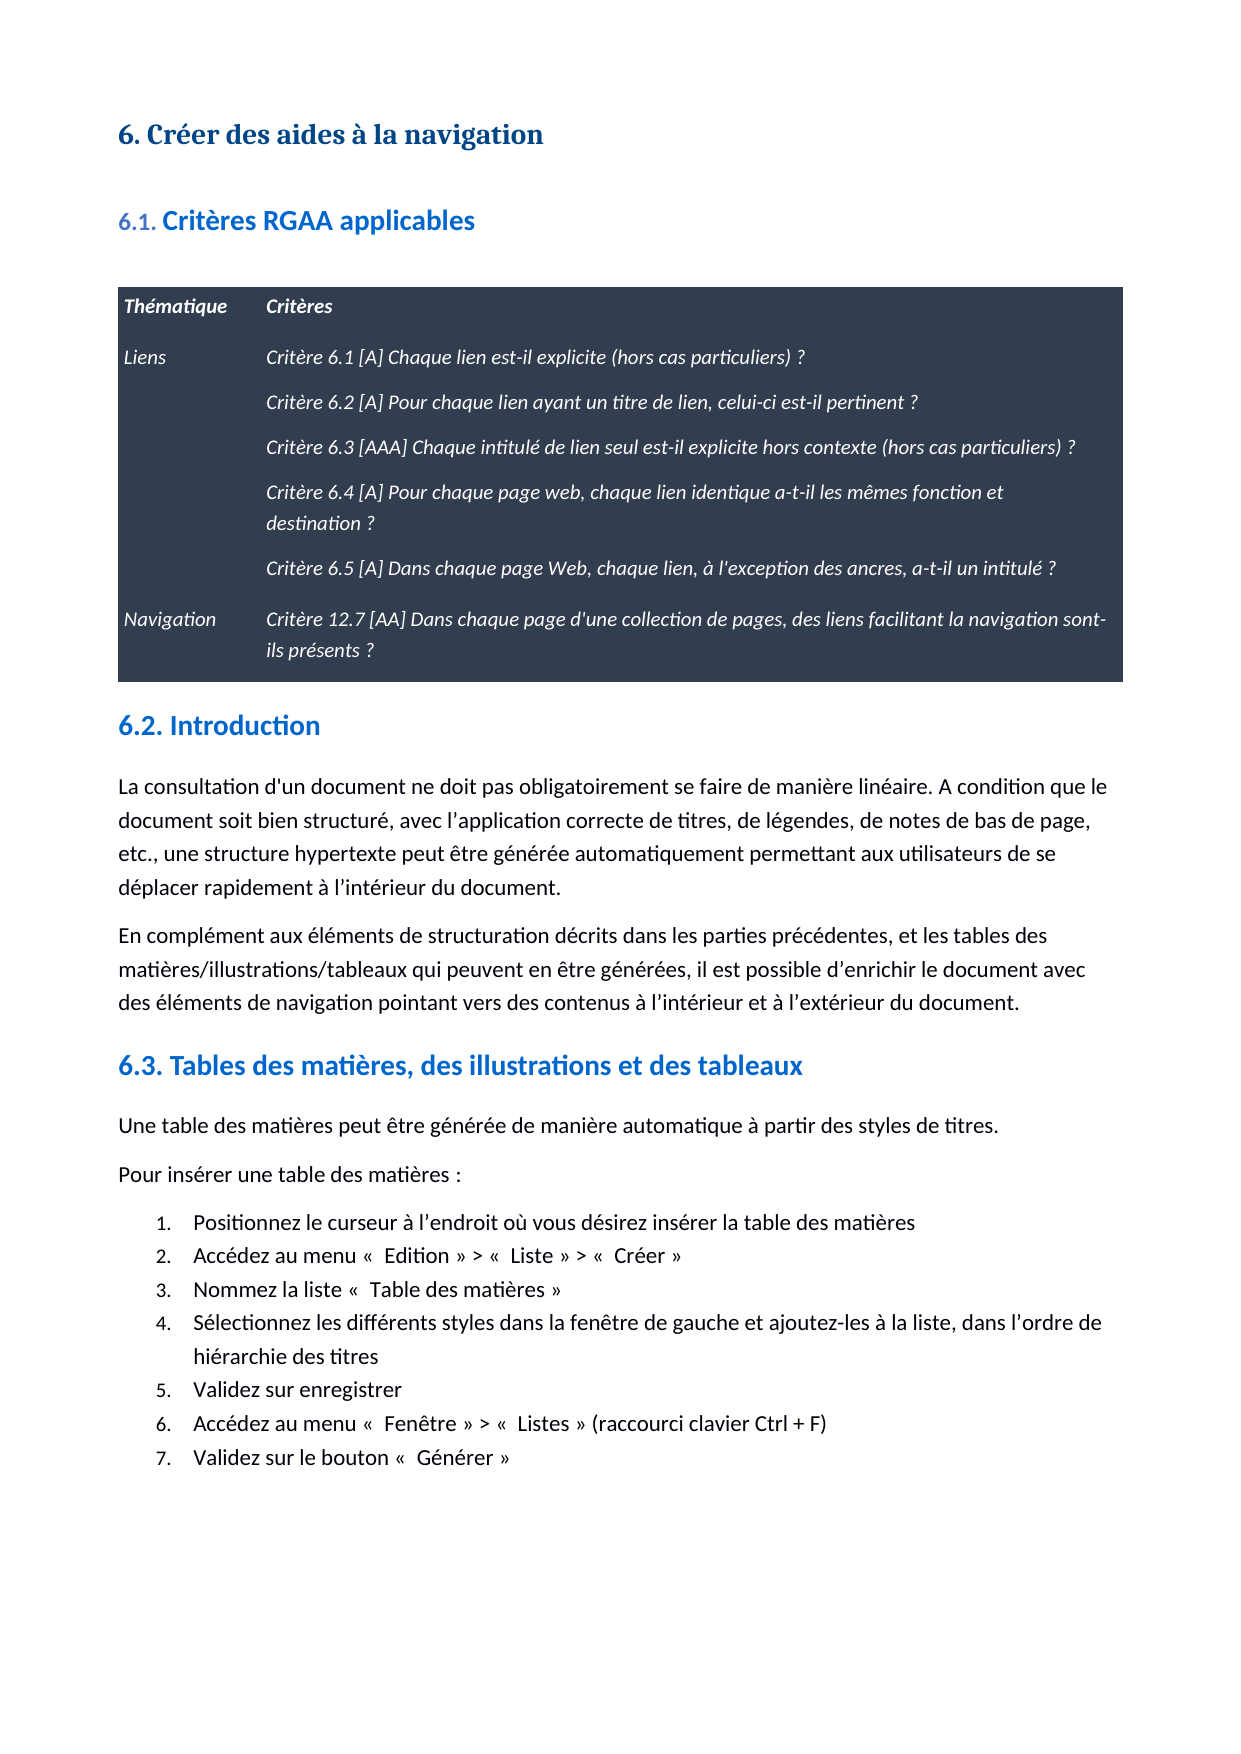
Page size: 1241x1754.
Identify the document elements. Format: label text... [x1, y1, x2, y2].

subtitle 6.2. Introduction [118, 707, 1122, 743]
table_cell Liens [118, 339, 261, 601]
table_cell Critère 6.1 [A] Chaque lien est-il explicite (hors cas particuliers) ? Critère 6.2 [A] Pour chaque lien ayant un titre de lien, celui-ci est-il pertinent ? Critère 6.3 [AAA] Chaque intitulé de lien seul est-il explicite hors contexte (hors cas particuliers) ? Critère 6.4 [A] Pour chaque page web, chaque lien identique a-t-il les mêmes fonction et destination ? Critère 6.5 [A] Dans chaque page Web, chaque lien, à l'exception des ancres, a-t-il un intitulé ? [261, 339, 1123, 601]
text Une table des matières peut être générée de manière automatique à partir des styles de titres. [118, 1112, 1122, 1140]
table_cell Critère 12.7 [AA] Dans chaque page d'une collection de pages, des liens facilitant la navigation sont-ils présents ? [261, 601, 1123, 682]
subtitle 6.3. Tables des matières, des illustrations et des tableaux [118, 1047, 1122, 1082]
list Validez sur le bouton « Générer » [156, 1443, 1122, 1471]
text La consultation d'un document ne doit pas obligatoirement se faire de manière linéaire. A condition que le document soit bien structuré, avec l’application correcte de titres, de légendes, de notes de bas de page, etc., une structure hypertexte peut être générée automatiquement permettant aux utilisateurs de se déplacer rapidement à l’intérieur du document. [118, 772, 1122, 901]
table_header Critères [261, 287, 1123, 339]
table_header Thématique [118, 287, 261, 339]
list Nommez la liste « Table des matières » [156, 1275, 1122, 1303]
list Positionnez le curseur à l’endroit où vous désirez insérer la table des matières [156, 1208, 1122, 1236]
text En complément aux éléments de structuration décrits dans les parties précédentes, et les tables des matières/illustrations/tableaux qui peuvent en être générées, il est possible d’enrichir le document avec des éléments de navigation pointant vers des contenus à l’intérieur et à l’extérieur du document. [118, 921, 1122, 1016]
subtitle 6. Créer des aides à la navigation [118, 118, 1122, 152]
table_cell Navigation [118, 601, 261, 682]
list Sélectionnez les différents styles dans la fenêtre de gauche et ajoutez-les à la liste, dans l’ordre de hiérarchie des titres [156, 1308, 1122, 1370]
text Pour insérer une table des matières : [118, 1160, 1122, 1188]
list Validez sur enregistrer [156, 1376, 1122, 1404]
list Accédez au menu « Fenêtre » > « Listes » (raccourci clavier Ctrl + F) [156, 1409, 1122, 1437]
list Accédez au menu « Edition » > « Liste » > « Créer » [156, 1241, 1122, 1269]
subtitle 6.1. Critères RGAA applicables [118, 202, 1122, 237]
